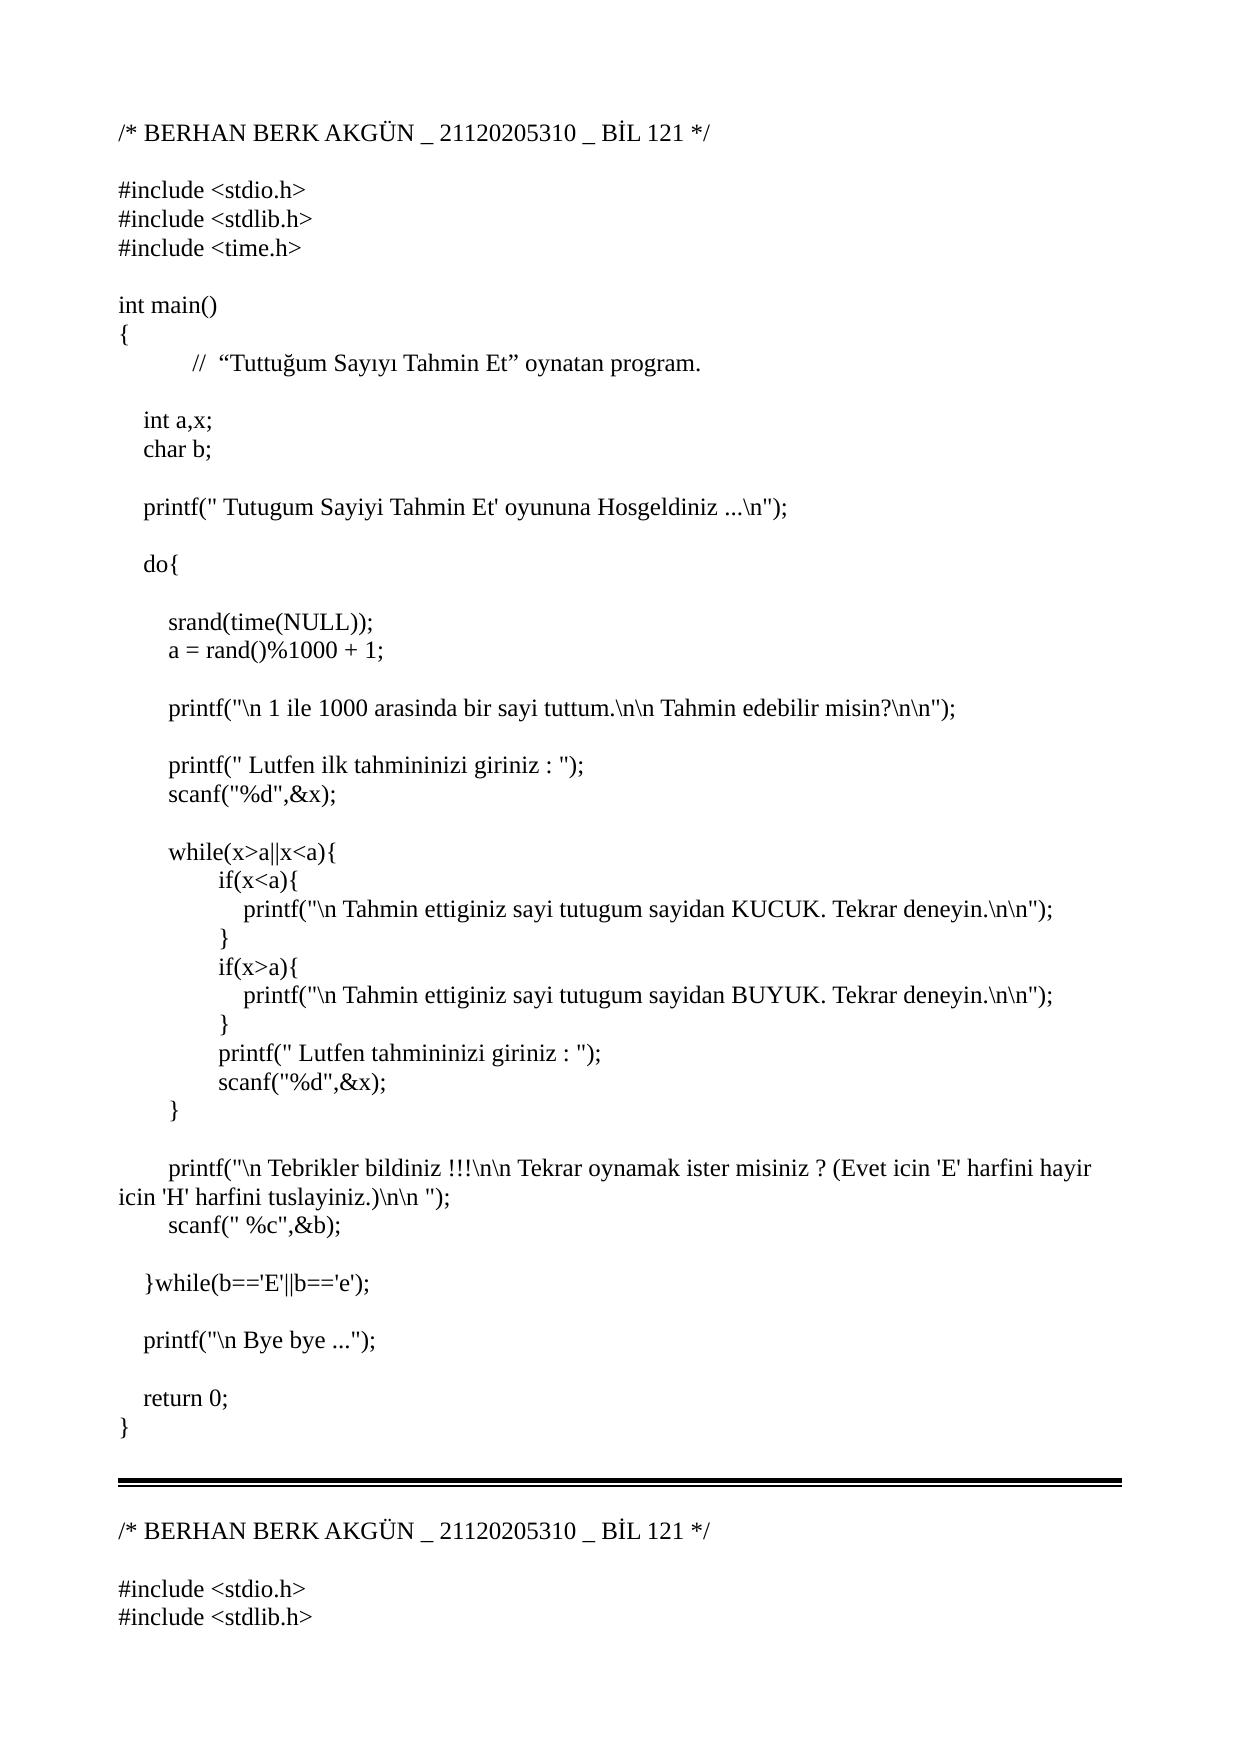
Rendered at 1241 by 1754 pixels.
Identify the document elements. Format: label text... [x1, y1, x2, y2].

text int a,x; [118, 406, 1122, 434]
text // “Tuttuğum Sayıyı Tahmin Et” oynatan program. [118, 348, 1122, 377]
text printf(" Tutugum Sayiyi Tahmin Et' oyununa Hosgeldiniz ...\n"); [118, 492, 1122, 521]
text while(x>a||x<a){ [118, 837, 1122, 866]
text char b; [118, 434, 1122, 463]
text #include <stdlib.h> [118, 1602, 1122, 1631]
text printf("\n Tebrikler bildiniz !!!\n\n Tekrar oynamak ister misiniz ? (Evet icin 'E' harfini hayir icin 'H' harfini tuslayiniz.)\n\n "); [118, 1153, 1122, 1211]
text scanf("%d",&x); [118, 1067, 1122, 1096]
text printf("\n Bye bye ..."); [118, 1326, 1122, 1354]
text #include <stdio.h> [118, 1574, 1122, 1602]
text if(x<a){ [118, 866, 1122, 894]
text /* BERHAN BERK AKGÜN _ 21120205310 _ BİL 121 */ [118, 118, 1122, 147]
text printf("\n Tahmin ettiginiz sayi tutugum sayidan BUYUK. Tekrar deneyin.\n\n"); [118, 981, 1122, 1009]
text a = rand()%1000 + 1; [118, 636, 1122, 664]
text /* BERHAN BERK AKGÜN _ 21120205310 _ BİL 121 */ [118, 1516, 1122, 1545]
text #include <stdlib.h> [118, 204, 1122, 233]
text printf("\n 1 ile 1000 arasinda bir sayi tuttum.\n\n Tahmin edebilir misin?\n\n"); [118, 693, 1122, 722]
text printf(" Lutfen tahmininizi giriniz : "); [118, 1038, 1122, 1067]
text } [118, 923, 1122, 952]
text }while(b=='E'||b=='e'); [118, 1268, 1122, 1297]
text scanf(" %c",&b); [118, 1211, 1122, 1239]
text #include <stdio.h> [118, 176, 1122, 204]
text srand(time(NULL)); [118, 607, 1122, 636]
text } [118, 1009, 1122, 1038]
text printf("\n Tahmin ettiginiz sayi tutugum sayidan KUCUK. Tekrar deneyin.\n\n"); [118, 894, 1122, 923]
text return 0; [118, 1383, 1122, 1412]
text if(x>a){ [118, 952, 1122, 981]
text int main() [118, 291, 1122, 319]
text do{ [118, 549, 1122, 578]
text } [118, 1412, 1122, 1441]
text #include <time.h> [118, 233, 1122, 262]
text { [118, 319, 1122, 348]
text printf(" Lutfen ilk tahmininizi giriniz : "); [118, 751, 1122, 779]
text scanf("%d",&x); [118, 779, 1122, 808]
text } [118, 1096, 1122, 1124]
